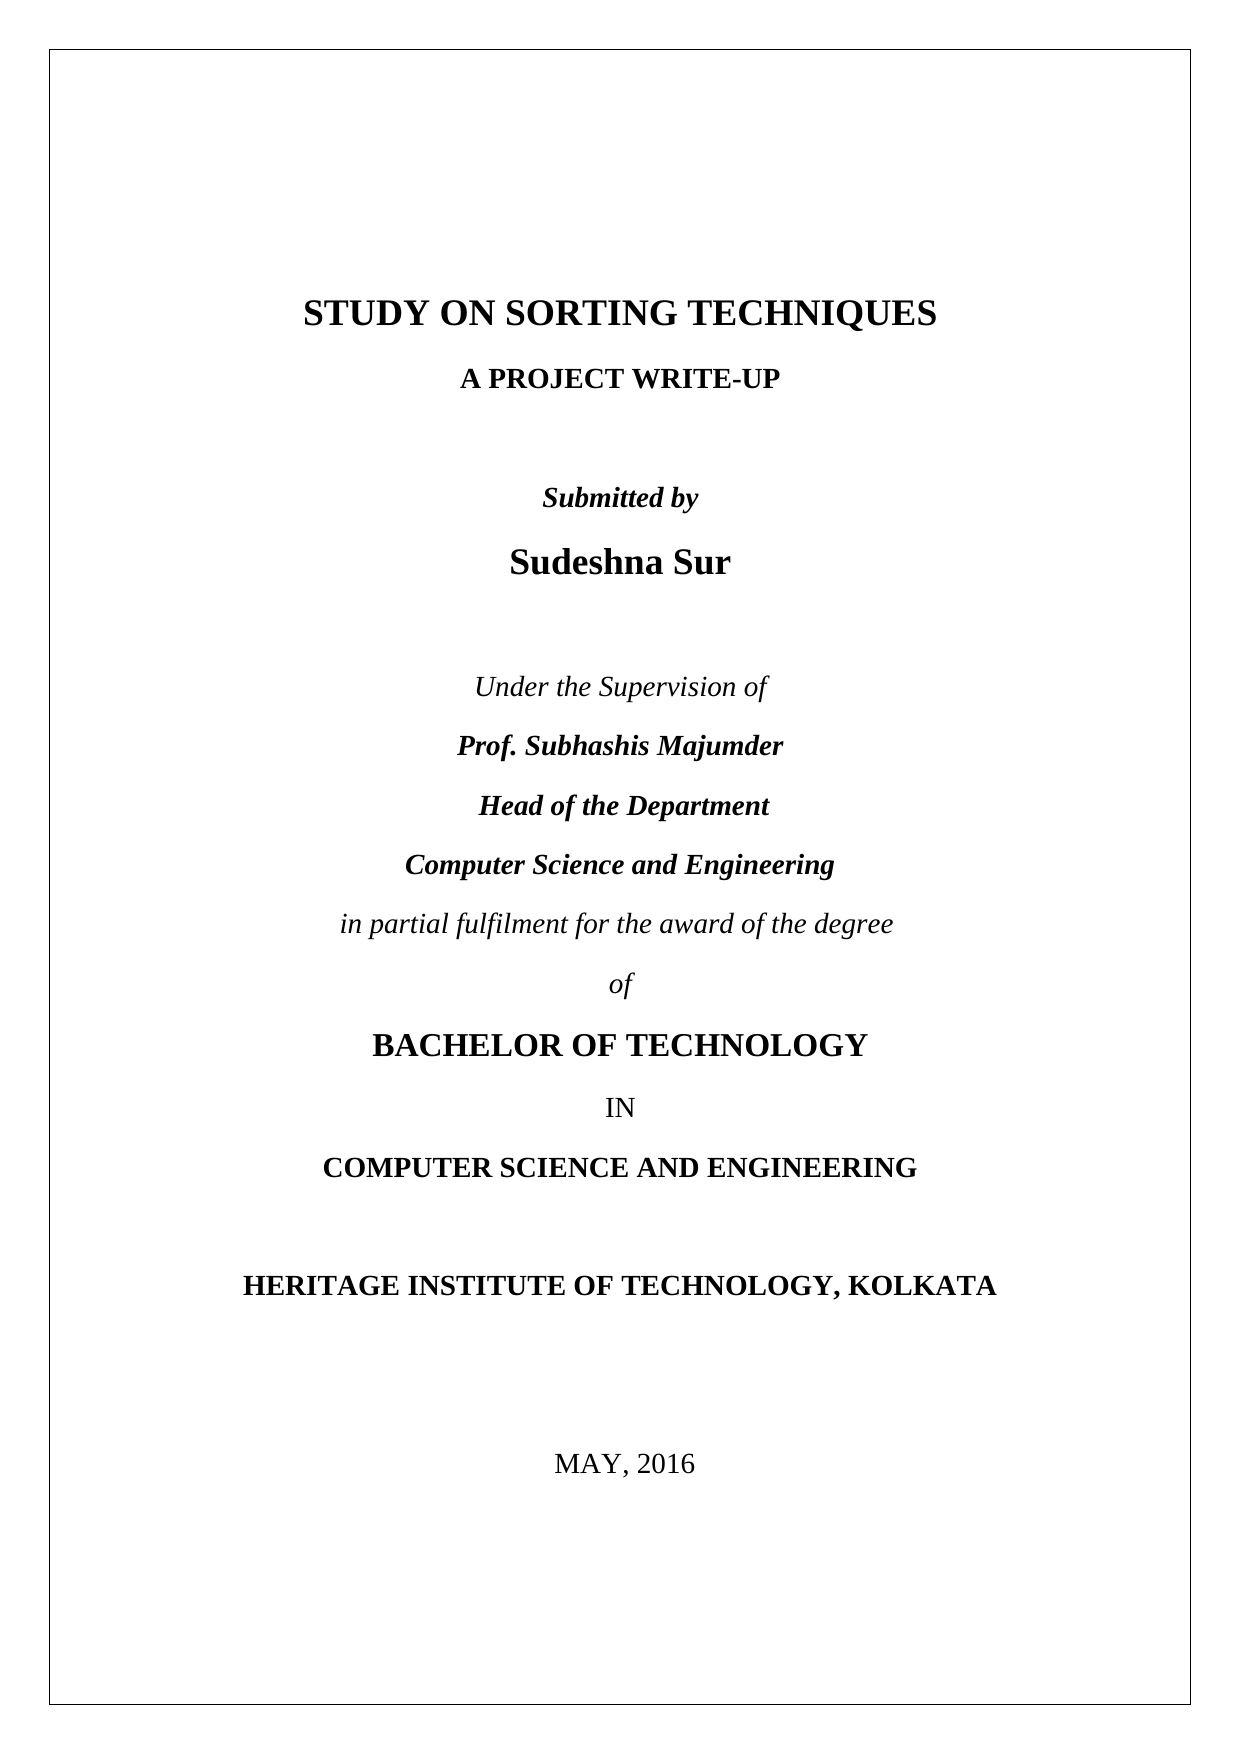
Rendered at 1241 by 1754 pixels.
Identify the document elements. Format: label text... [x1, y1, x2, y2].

text Prof. Subhashis Majumder [150, 728, 1090, 762]
text BACHELOR OF TECHNOLOGY [150, 1025, 1090, 1064]
text A PROJECT WRITE-UP [150, 361, 1090, 395]
text MAY, 2016 [525, 1447, 1090, 1480]
text Head of the Department [150, 788, 1090, 821]
text in partial fulfilment for the award of the degree [150, 907, 1090, 940]
text HERITAGE INSTITUTE OF TECHNOLOGY, KOLKATA [150, 1268, 1090, 1302]
text of [150, 966, 1090, 999]
text Sudeshna Sur [150, 539, 1090, 582]
text IN [150, 1090, 1090, 1124]
text Submitted by [150, 480, 1090, 513]
text Under the Supervision of [150, 669, 1090, 703]
text COMPUTER SCIENCE AND ENGINEERING [150, 1150, 1090, 1183]
text Computer Science and Engineering [150, 847, 1090, 881]
text STUDY ON SORTING TECHNIQUES [150, 291, 1090, 334]
